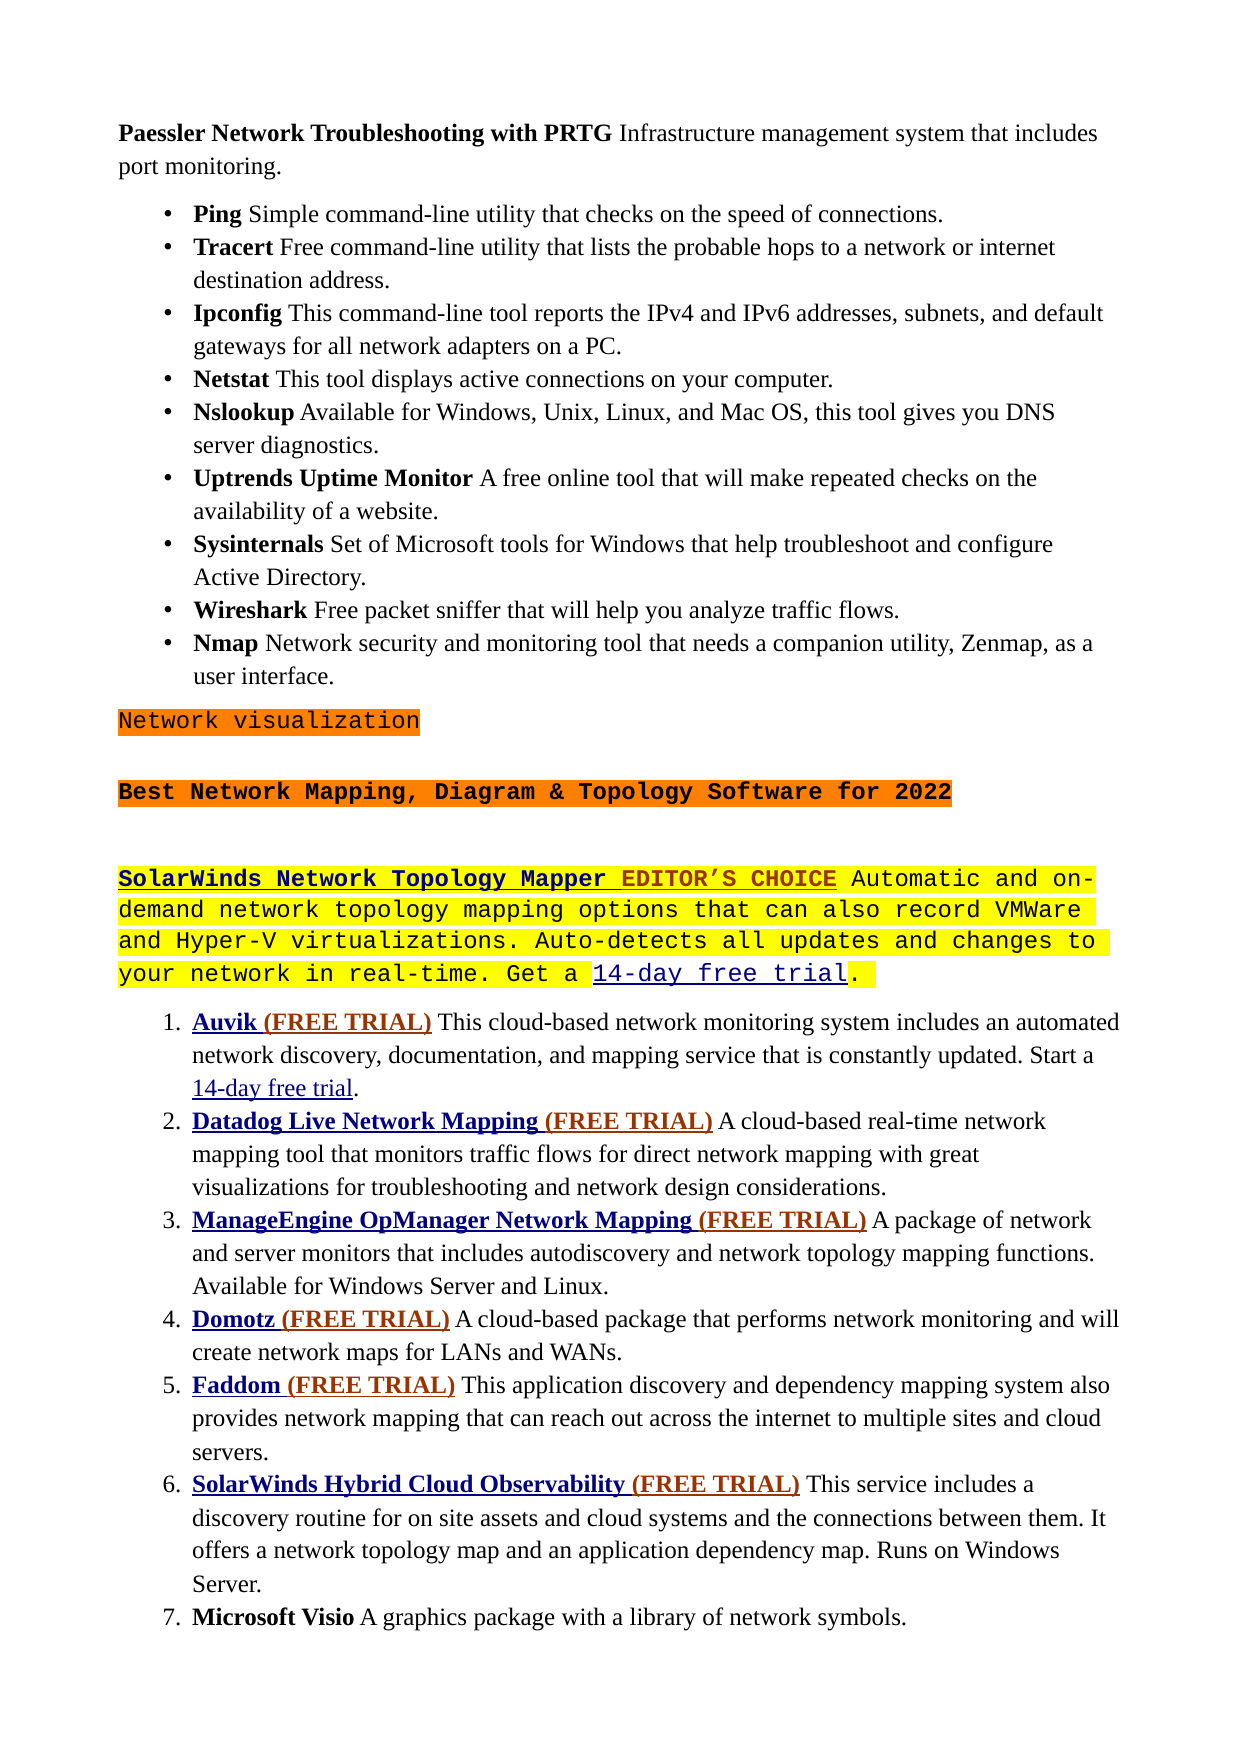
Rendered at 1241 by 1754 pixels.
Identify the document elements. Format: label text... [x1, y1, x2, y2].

list Datadog Live Network Mapping (FREE TRIAL) A cloud-based real-time network mapping tool that monitors traffic flows for direct network mapping with great visualizations for troubleshooting and network design considerations. [162, 1106, 1122, 1201]
list Ping Simple command-line utility that checks on the speed of connections. [164, 199, 1122, 227]
list Sysinternals Set of Microsoft tools for Windows that help troubleshoot and configure Active Directory. [164, 529, 1122, 591]
list ManageEngine OpManager Network Mapping (FREE TRIAL) A package of network and server monitors that includes autodiscovery and network topology mapping functions. Available for Windows Server and Linux. [162, 1205, 1122, 1300]
list SolarWinds Hybrid Cloud Observability (FREE TRIAL) This service includes a discovery routine for on site assets and cloud systems and the connections between them. It offers a network topology map and an application dependency map. Runs on Windows Server. [162, 1469, 1122, 1597]
list Nslookup Available for Windows, Unix, Linux, and Mac OS, this tool gives you DNS server diagnostics. [164, 397, 1122, 459]
text Network visualization [118, 709, 1122, 736]
list Netstat This tool displays active connections on your computer. [164, 364, 1122, 393]
list Ipconfig This command-line tool reports the IPv4 and IPv6 addresses, subnets, and default gateways for all network adapters on a PC. [164, 298, 1122, 359]
list Uptrends Uptime Monitor A free online tool that will make repeated checks on the availability of a website. [164, 463, 1122, 525]
list Wireshark Free packet sniffer that will help you analyze traffic flows. [164, 595, 1122, 624]
list Domotz (FREE TRIAL) A cloud-based package that performs network monitoring and will create network maps for LANs and WANs. [162, 1304, 1122, 1366]
text Paessler Network Troubleshooting with PRTG Infrastructure management system that includes port monitoring. [118, 118, 1122, 180]
list Faddom (FREE TRIAL) This application discovery and dependency mapping system also provides network mapping that can reach out across the internet to multiple sites and cloud servers. [162, 1371, 1122, 1465]
list Microsoft Visio A graphics package with a library of network symbols. [162, 1602, 1122, 1630]
list Nmap Network security and monitoring tool that needs a companion utility, Zenmap, as a user interface. [164, 628, 1122, 690]
list Tracert Free command-line utility that lists the probable hops to a network or internet destination address. [164, 232, 1122, 293]
text SolarWinds Network Topology Mapper EDITOR’S CHOICE Automatic and on-demand network topology mapping options that can also record VMWare and Hyper-V virtualizations. Auto-detects all updates and changes to your network in real-time. Get a 14-day free trial. [118, 866, 1122, 988]
subtitle Best Network Mapping, Diagram & Topology Software for 2022 [118, 779, 1122, 807]
list Auvik (FREE TRIAL) This cloud-based network monitoring system includes an automated network discovery, documentation, and mapping service that is constantly updated. Start a 14-day free trial. [162, 1007, 1122, 1102]
